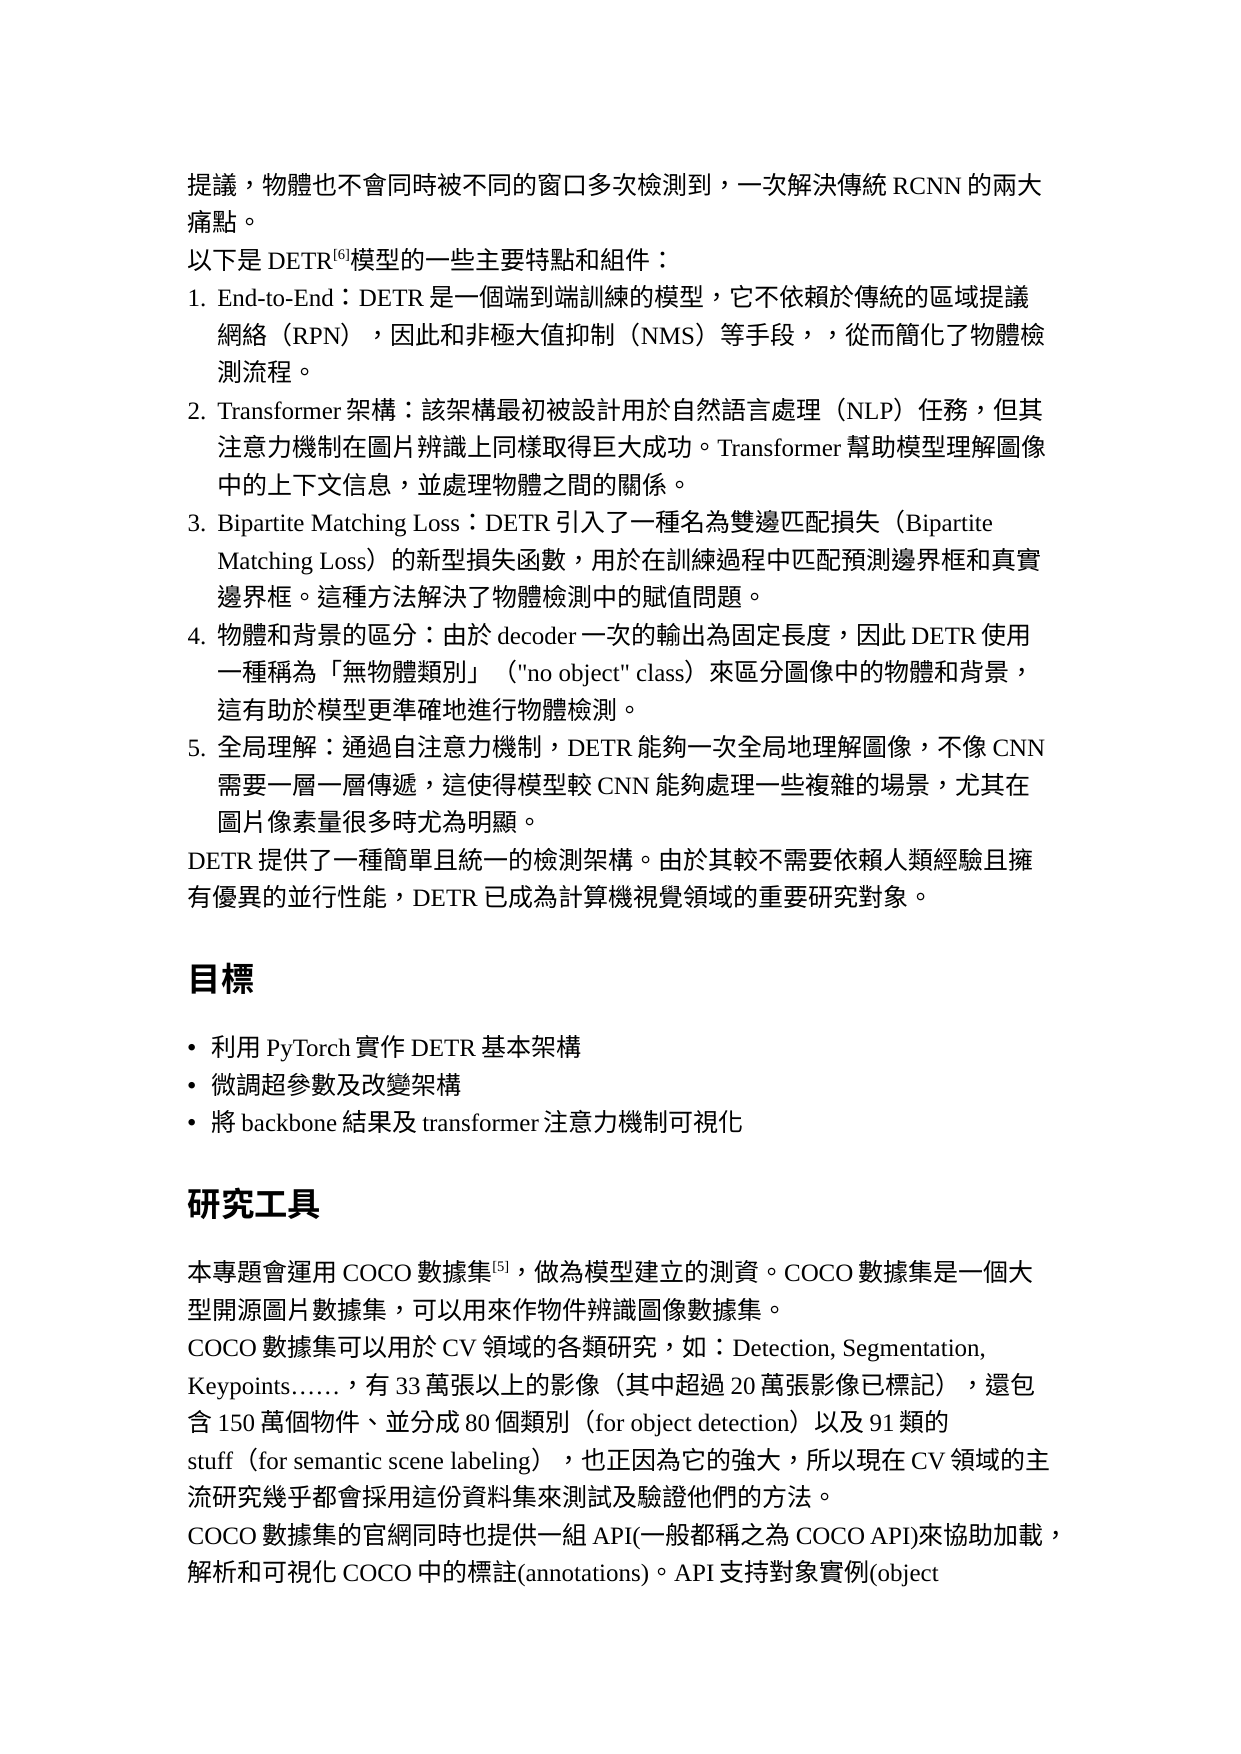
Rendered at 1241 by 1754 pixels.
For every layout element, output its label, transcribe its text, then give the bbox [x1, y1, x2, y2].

text 提議，物體也不會同時被不同的窗口多次檢測到，一次解決傳統RCNN的兩大痛點。 [187, 164, 1053, 239]
list 將backbone結果及transformer注意力機制可視化 [187, 1102, 1053, 1139]
list 微調超參數及改變架構 [187, 1064, 1053, 1102]
list 利用PyTorch實作DETR基本架構 [187, 1027, 1053, 1064]
list Bipartite Matching Loss：DETR引入了一種名為雙邊匹配損失（Bipartite Matching Loss）的新型損失函數，用於在訓練過程中匹配預測邊界框和真實邊界框。這種方法解決了物體檢測中的賦值問題。 [187, 502, 1053, 614]
list Transformer架構：該架構最初被設計用於自然語言處理（NLP）任務，但其注意力機制在圖片辨識上同樣取得巨大成功。Transformer幫助模型理解圖像中的上下文信息，並處理物體之間的關係。 [187, 389, 1053, 502]
subtitle 目標 [187, 939, 1053, 1014]
subtitle 研究工具 [187, 1164, 1053, 1239]
list 物體和背景的區分：由於decoder一次的輸出為固定長度，因此DETR使用一種稱為「無物體類別」（"no object" class）來區分圖像中的物體和背景，這有助於模型更準確地進行物體檢測。 [187, 614, 1053, 727]
text 本專題會運用COCO數據集[5]，做為模型建立的測資。COCO數據集是一個大型開源圖片數據集，可以用來作物件辨識圖像數據集。 [187, 1252, 1053, 1327]
list End-to-End：DETR是一個端到端訓練的模型，它不依賴於傳統的區域提議網絡（RPN），因此和非極大值抑制（NMS）等手段，，從而簡化了物體檢測流程。 [187, 277, 1053, 389]
text COCO數據集的官網同時也提供一組API(一般都稱之為COCO API)來協助加載，解析和可視化COCO中的標註(annotations)。API支持對象實例(object instance)，對象關鍵點(object keypoints)和圖像標題(image caption)標註(annotation)資訊的提取。 [187, 1514, 1053, 1589]
text DETR提供了一種簡單且統一的檢測架構。由於其較不需要依賴人類經驗且擁有優異的並行性能，DETR已成為計算機視覺領域的重要研究對象。 [187, 839, 1053, 914]
text COCO數據集可以用於CV 領域的各類研究，如：Detection, Segmentation, Keypoints……，有33萬張以上的影像（其中超過20萬張影像已標記），還包含150萬個物件、並分成80個類別（for object detection）以及91類的stuff（for semantic scene labeling），也正因為它的強大，所以現在CV領域的主流研究幾乎都會採用這份資料集來測試及驗證他們的方法。 [187, 1327, 1053, 1514]
list 全局理解：通過自注意力機制，DETR能夠一次全局地理解圖像，不像CNN需要一層一層傳遞，這使得模型較CNN能夠處理一些複雜的場景，尤其在圖片像素量很多時尤為明顯。 [187, 727, 1053, 839]
text 以下是DETR[6]模型的一些主要特點和組件： [187, 239, 1053, 277]
